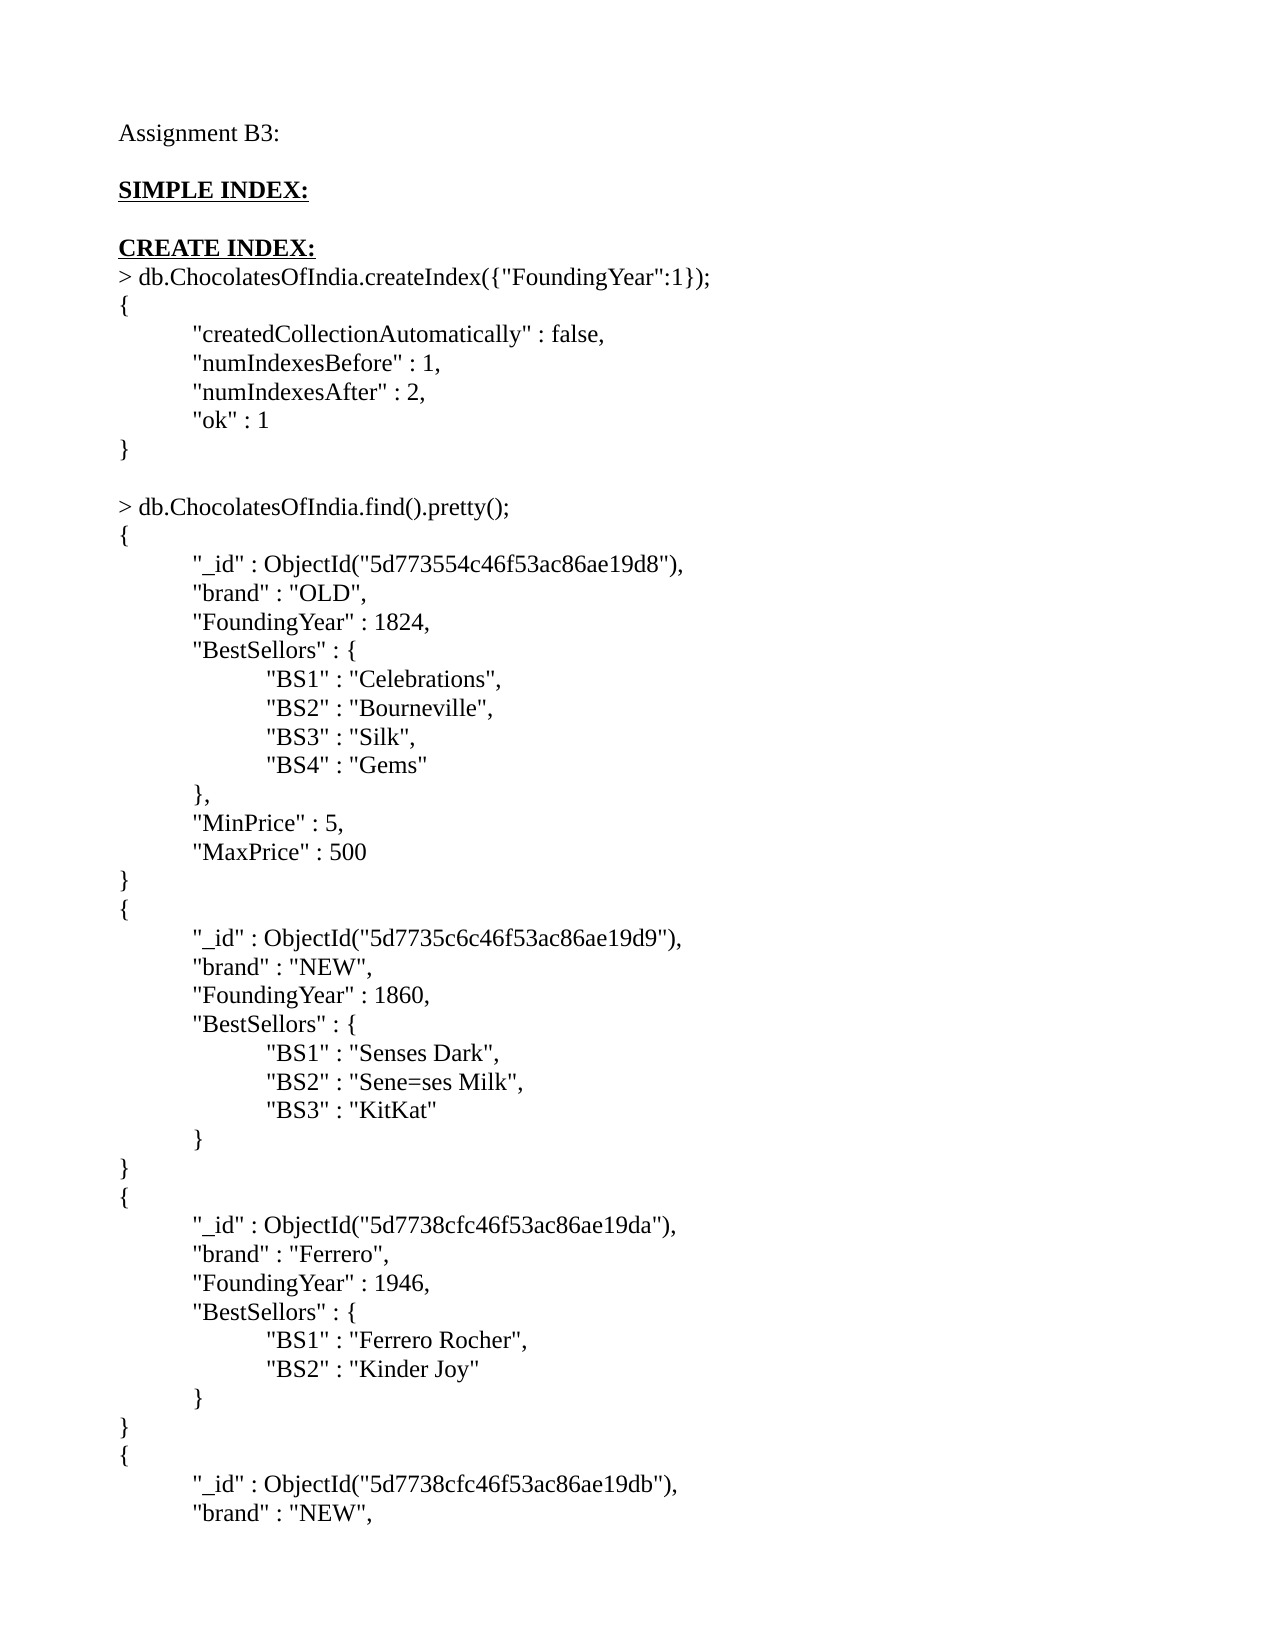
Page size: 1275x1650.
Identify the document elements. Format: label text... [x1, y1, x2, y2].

text SIMPLE INDEX: [118, 176, 1157, 204]
text "numIndexesAfter" : 2, [118, 377, 1157, 406]
text CREATE INDEX: [118, 233, 1157, 262]
text } [118, 1124, 1157, 1153]
text } [118, 434, 1157, 463]
text "brand" : "Ferrero", [118, 1239, 1157, 1268]
text "MinPrice" : 5, [118, 808, 1157, 837]
text "numIndexesBefore" : 1, [118, 348, 1157, 377]
text "MaxPrice" : 500 [118, 837, 1157, 866]
text } [118, 1153, 1157, 1182]
text "brand" : "OLD", [118, 578, 1157, 607]
text "BestSellors" : { [118, 1297, 1157, 1326]
text { [118, 521, 1157, 549]
text "BS1" : "Senses Dark", [118, 1038, 1157, 1067]
text "BS1" : "Celebrations", [118, 664, 1157, 693]
text > db.ChocolatesOfIndia.find().pretty(); [118, 492, 1157, 521]
text "brand" : "NEW", [118, 1498, 1157, 1527]
text "BS4" : "Gems" [118, 751, 1157, 779]
text "_id" : ObjectId("5d7735c6c46f53ac86ae19d9"), [118, 923, 1157, 952]
text "BS3" : "Silk", [118, 722, 1157, 751]
text }, [118, 779, 1157, 808]
text "BS3" : "KitKat" [118, 1096, 1157, 1124]
text "BS2" : "Bourneville", [118, 693, 1157, 722]
text > db.ChocolatesOfIndia.createIndex({"FoundingYear":1}); [118, 262, 1157, 291]
text "brand" : "NEW", [118, 952, 1157, 981]
text "FoundingYear" : 1824, [118, 607, 1157, 636]
text "BS1" : "Ferrero Rocher", [118, 1326, 1157, 1354]
text { [118, 1441, 1157, 1469]
text "ok" : 1 [118, 406, 1157, 434]
text } [118, 866, 1157, 894]
text "createdCollectionAutomatically" : false, [118, 319, 1157, 348]
text { [118, 291, 1157, 319]
text "BestSellors" : { [118, 1009, 1157, 1038]
text Assignment B3: [118, 118, 1157, 147]
text { [118, 894, 1157, 923]
text "BS2" : "Kinder Joy" [118, 1354, 1157, 1383]
text { [118, 1182, 1157, 1211]
text } [118, 1412, 1157, 1441]
text "_id" : ObjectId("5d7738cfc46f53ac86ae19db"), [118, 1469, 1157, 1498]
text "_id" : ObjectId("5d7738cfc46f53ac86ae19da"), [118, 1211, 1157, 1239]
text "FoundingYear" : 1860, [118, 981, 1157, 1009]
text "_id" : ObjectId("5d773554c46f53ac86ae19d8"), [118, 549, 1157, 578]
text } [118, 1383, 1157, 1412]
text "BS2" : "Sene=ses Milk", [118, 1067, 1157, 1096]
text "BestSellors" : { [118, 636, 1157, 664]
text "FoundingYear" : 1946, [118, 1268, 1157, 1297]
